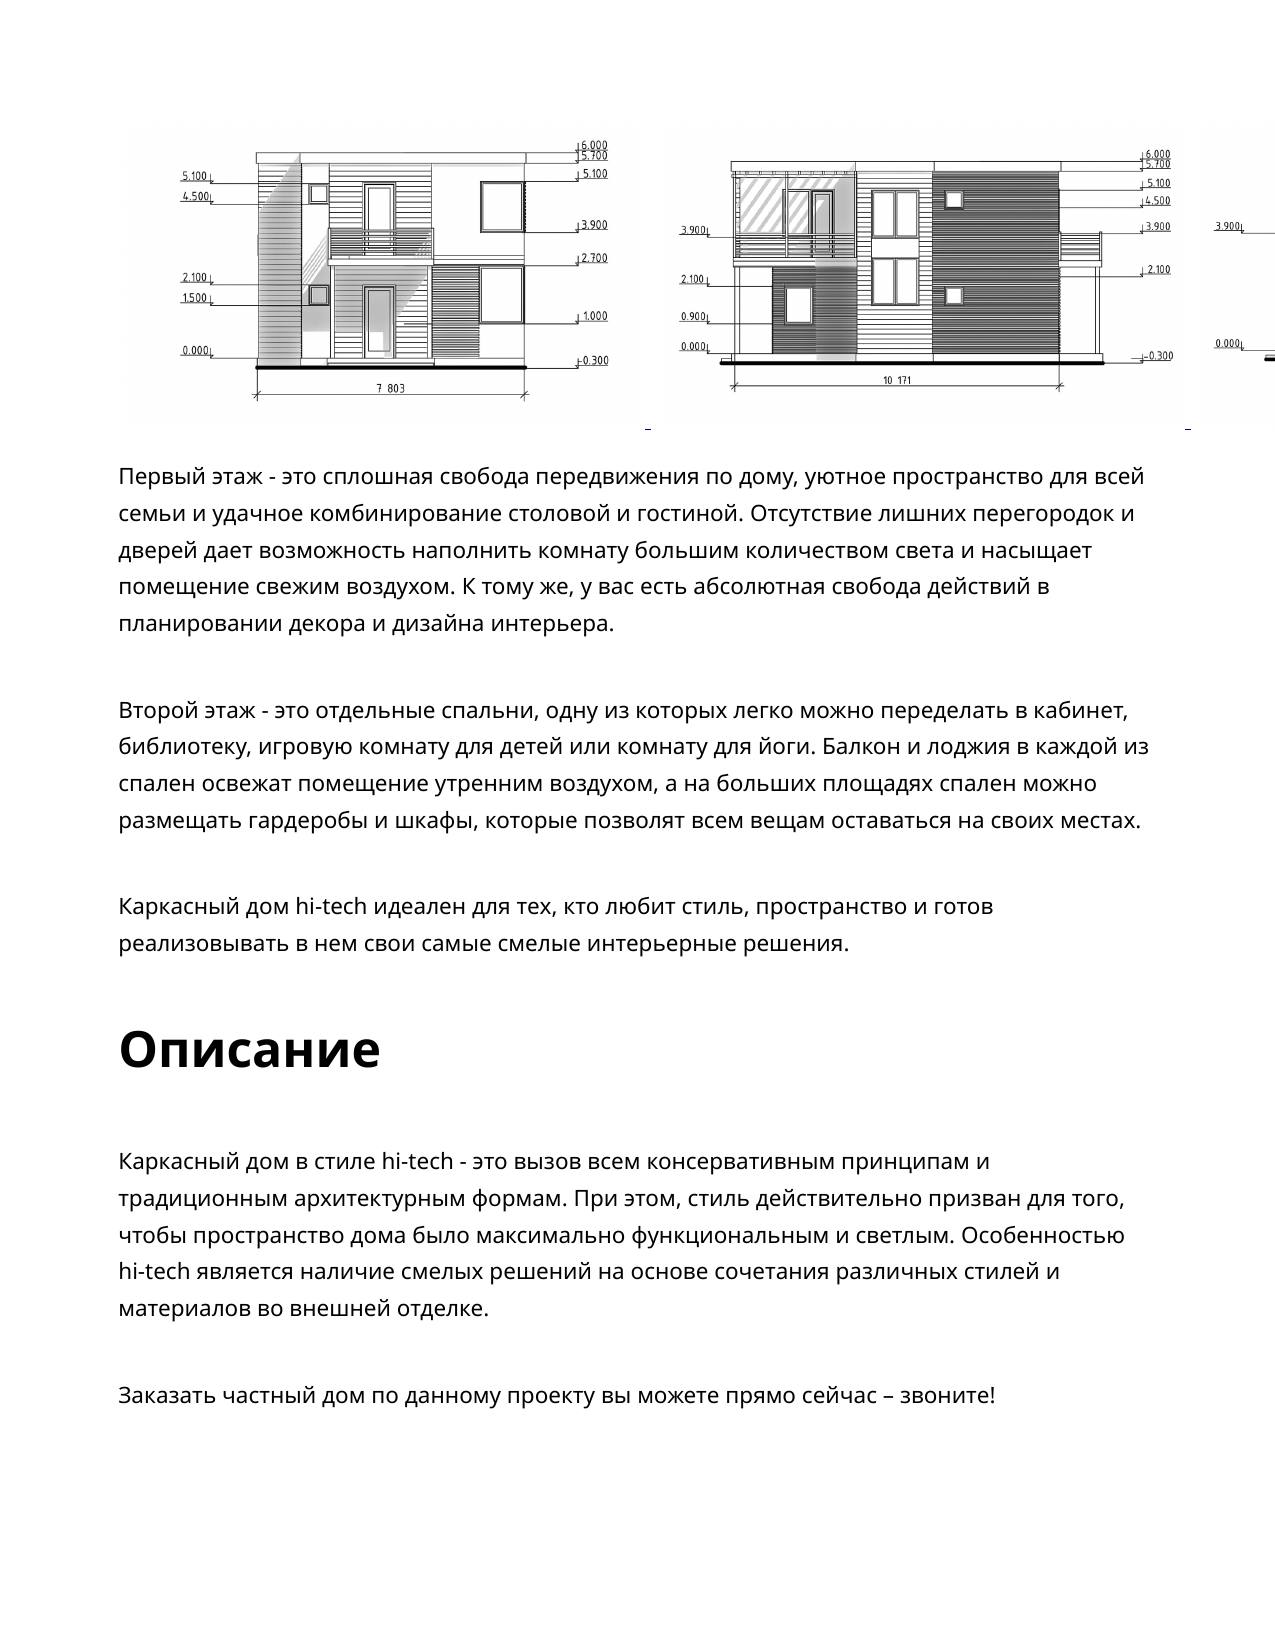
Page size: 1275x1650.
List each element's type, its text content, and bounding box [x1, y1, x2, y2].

picture [1198, 121, 1275, 428]
text Каркасный дом в стиле hi-tech - это вызов всем консервативным принципам и традиционным архитектурным формам. При этом, стиль действительно призван для того, чтобы пространство дома было максимально функциональным и светлым. Особенностью hi-tech является наличие смелых решений на основе сочетания различных стилей и материалов во внешней отделке. [118, 1146, 1157, 1323]
table_header [1196, 118, 1275, 436]
text Описание [118, 1014, 1157, 1082]
table_header [658, 118, 1196, 436]
text Первый этаж - это сплошная свобода передвижения по дому, уютное пространство для всей семьи и удачное комбинирование столовой и гостиной. Отсутствие лишних перегородок и дверей дает возможность наполнить комнату большим количеством света и насыщает помещение свежим воздухом. К тому же, у вас есть абсолютная свобода действий в планировании декора и дизайна интерьера. [118, 461, 1157, 638]
table_header [118, 118, 658, 436]
text Каркасный дом hi-tech идеален для тех, кто любит стиль, пространство и готов реализовывать в нем свои самые смелые интерьерные решения. [118, 891, 1157, 958]
text Заказать частный дом по данному проекту вы можете прямо сейчас – звоните! [118, 1379, 1157, 1409]
picture [121, 121, 645, 428]
text Второй этаж - это отдельные спальни, одну из которых легко можно переделать в кабинет, библиотеку, игровую комнату для детей или комнату для йоги. Балкон и лоджия в каждой из спален освежат помещение утренним воздухом, а на больших площадях спален можно размещать гардеробы и шкафы, которые позволят всем вещам оставаться на своих местах. [118, 694, 1157, 834]
picture [660, 121, 1185, 428]
